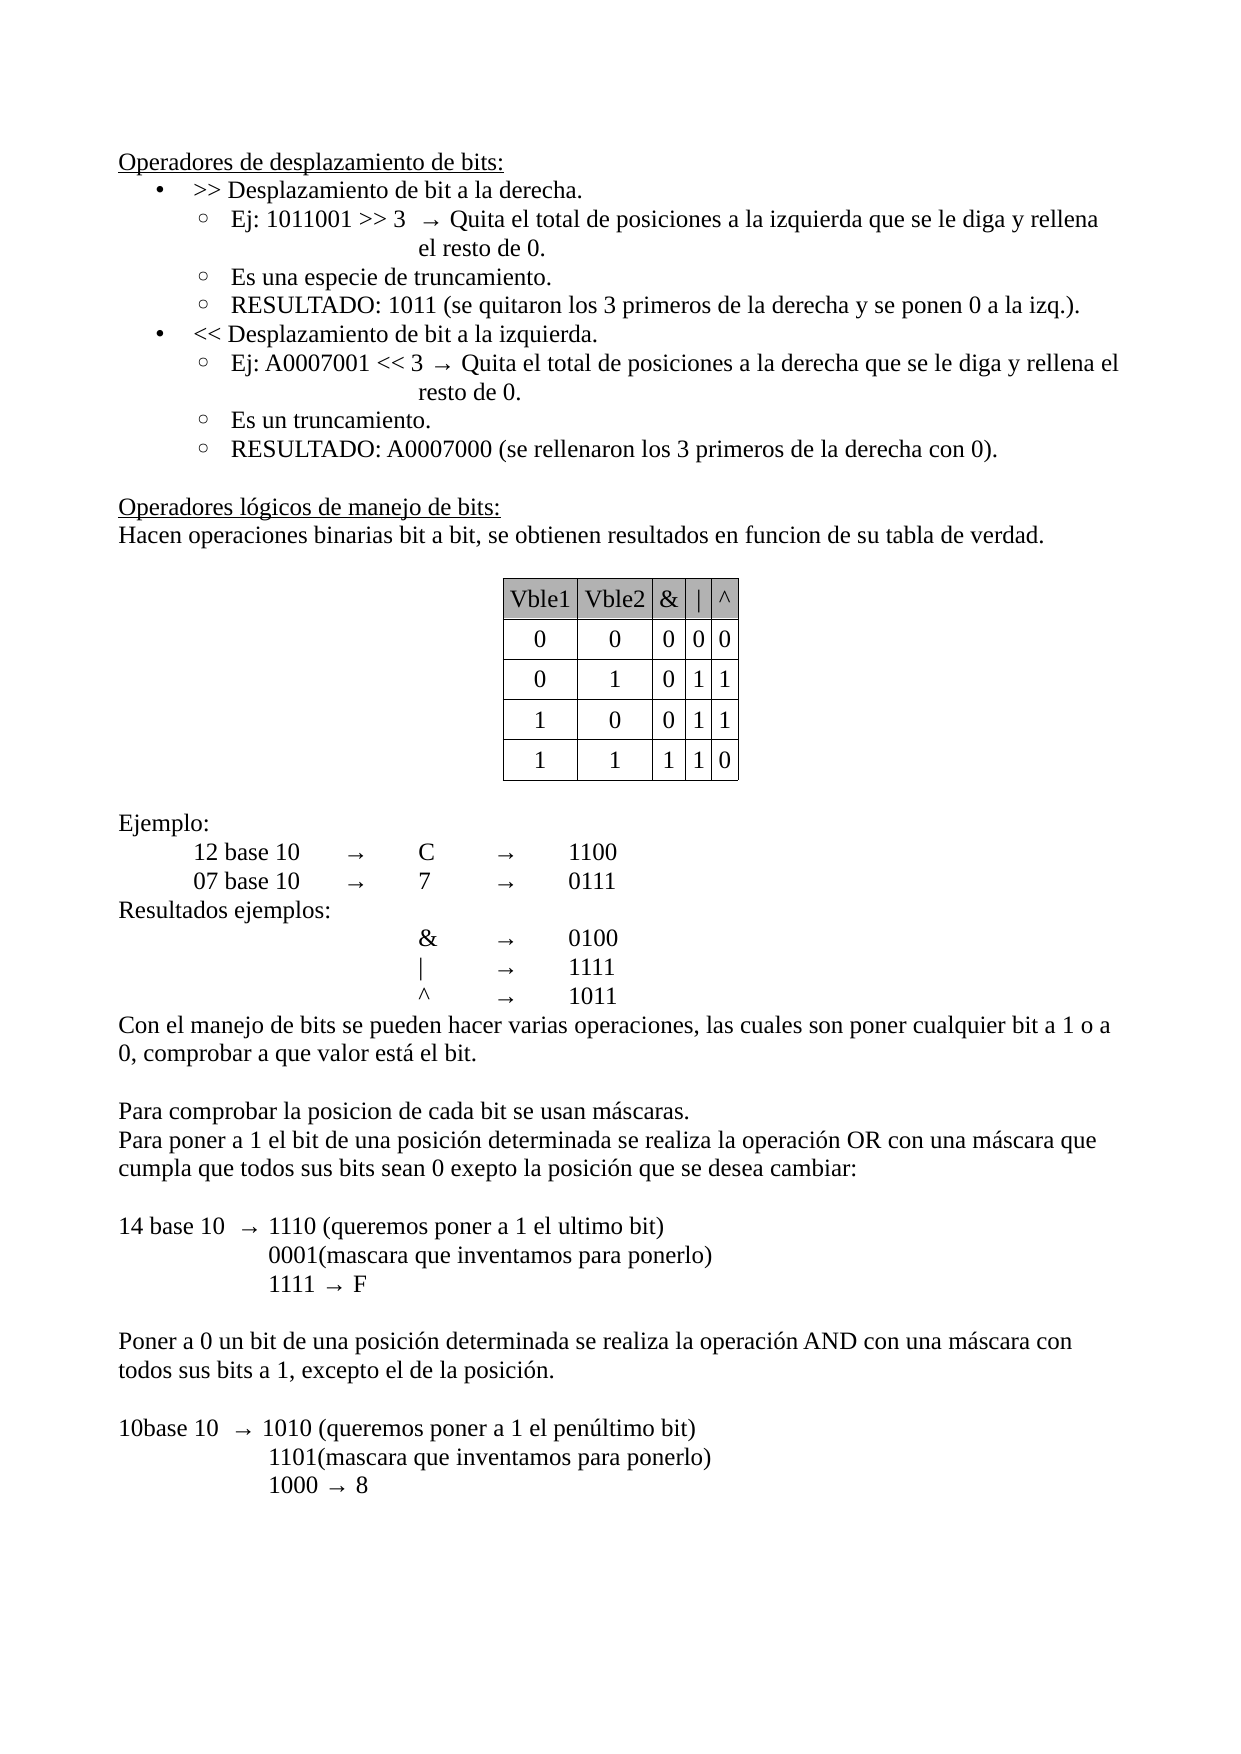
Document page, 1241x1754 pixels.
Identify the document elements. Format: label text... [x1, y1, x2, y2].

table_cell 0 [504, 620, 577, 659]
table_header Vble1 [504, 579, 577, 618]
table_cell 0 [653, 700, 685, 739]
text 1000 → 8 [118, 1471, 1122, 1499]
table_cell 1 [653, 740, 685, 780]
table_cell 1 [504, 700, 577, 739]
text 10base 10 → 1010 (queremos poner a 1 el penúltimo bit) [118, 1413, 1122, 1442]
text 1111 → F [118, 1269, 1122, 1298]
text Con el manejo de bits se pueden hacer varias operaciones, las cuales son poner cualquier bit a 1 o a 0, comprobar a que valor está el bit. [118, 1010, 1122, 1067]
table_cell 1 [578, 660, 652, 699]
text Poner a 0 un bit de una posición determinada se realiza la operación AND con una máscara con todos sus bits a 1, excepto el de la posición. [118, 1326, 1122, 1384]
table_header & [653, 579, 685, 618]
list Es un truncamiento. [193, 406, 1122, 434]
table_cell 0 [504, 660, 577, 699]
text 0001(mascara que inventamos para ponerlo) [118, 1240, 1122, 1269]
table_cell 0 [653, 660, 685, 699]
table_cell 1 [686, 660, 711, 699]
table_cell 1 [686, 740, 711, 780]
table_header | [686, 579, 711, 618]
text Operadores lógicos de manejo de bits: [118, 492, 1122, 521]
list RESULTADO: A0007000 (se rellenaron los 3 primeros de la derecha con 0). [193, 434, 1122, 463]
table_cell 1 [712, 660, 738, 699]
text 07 base 10 → 7 → 0111 [118, 866, 1122, 895]
list << Desplazamiento de bit a la izquierda. [156, 319, 1122, 348]
text ^ → 1011 [118, 981, 1122, 1010]
table_cell 0 [578, 700, 652, 739]
table_cell 1 [504, 740, 577, 780]
table_cell 0 [712, 620, 738, 659]
table_cell 0 [578, 620, 652, 659]
text 1101(mascara que inventamos para ponerlo) [118, 1442, 1122, 1471]
list RESULTADO: 1011 (se quitaron los 3 primeros de la derecha y se ponen 0 a la izq.). [193, 291, 1122, 319]
list Ej: A0007001 << 3 → Quita el total de posiciones a la derecha que se le diga y rellena el resto de 0. [193, 348, 1122, 406]
text 14 base 10 → 1110 (queremos poner a 1 el ultimo bit) [118, 1211, 1122, 1240]
table_cell 1 [712, 700, 738, 739]
text Para comprobar la posicion de cada bit se usan máscaras. [118, 1096, 1122, 1125]
table_cell 0 [653, 620, 685, 659]
table_cell 1 [686, 700, 711, 739]
table_header Vble2 [578, 579, 652, 618]
text & → 0100 [118, 923, 1122, 952]
table_cell 1 [578, 740, 652, 780]
list Es una especie de truncamiento. [193, 262, 1122, 291]
text | → 1111 [118, 952, 1122, 981]
text Resultados ejemplos: [118, 895, 1122, 923]
text 12 base 10 → C → 1100 [118, 837, 1122, 866]
text Operadores de desplazamiento de bits: [118, 147, 1122, 176]
text Para poner a 1 el bit de una posición determinada se realiza la operación OR con una máscara que cumpla que todos sus bits sean 0 exepto la posición que se desea cambiar: [118, 1125, 1122, 1182]
table_header ^ [712, 579, 738, 618]
list Ej: 1011001 >> 3 → Quita el total de posiciones a la izquierda que se le diga y rellena el resto de 0. [193, 204, 1122, 262]
list >> Desplazamiento de bit a la derecha. [156, 176, 1122, 204]
table_cell 0 [686, 620, 711, 659]
text Ejemplo: [118, 808, 1122, 837]
table_cell 0 [712, 740, 738, 780]
text Hacen operaciones binarias bit a bit, se obtienen resultados en funcion de su tabla de verdad. [118, 521, 1122, 549]
